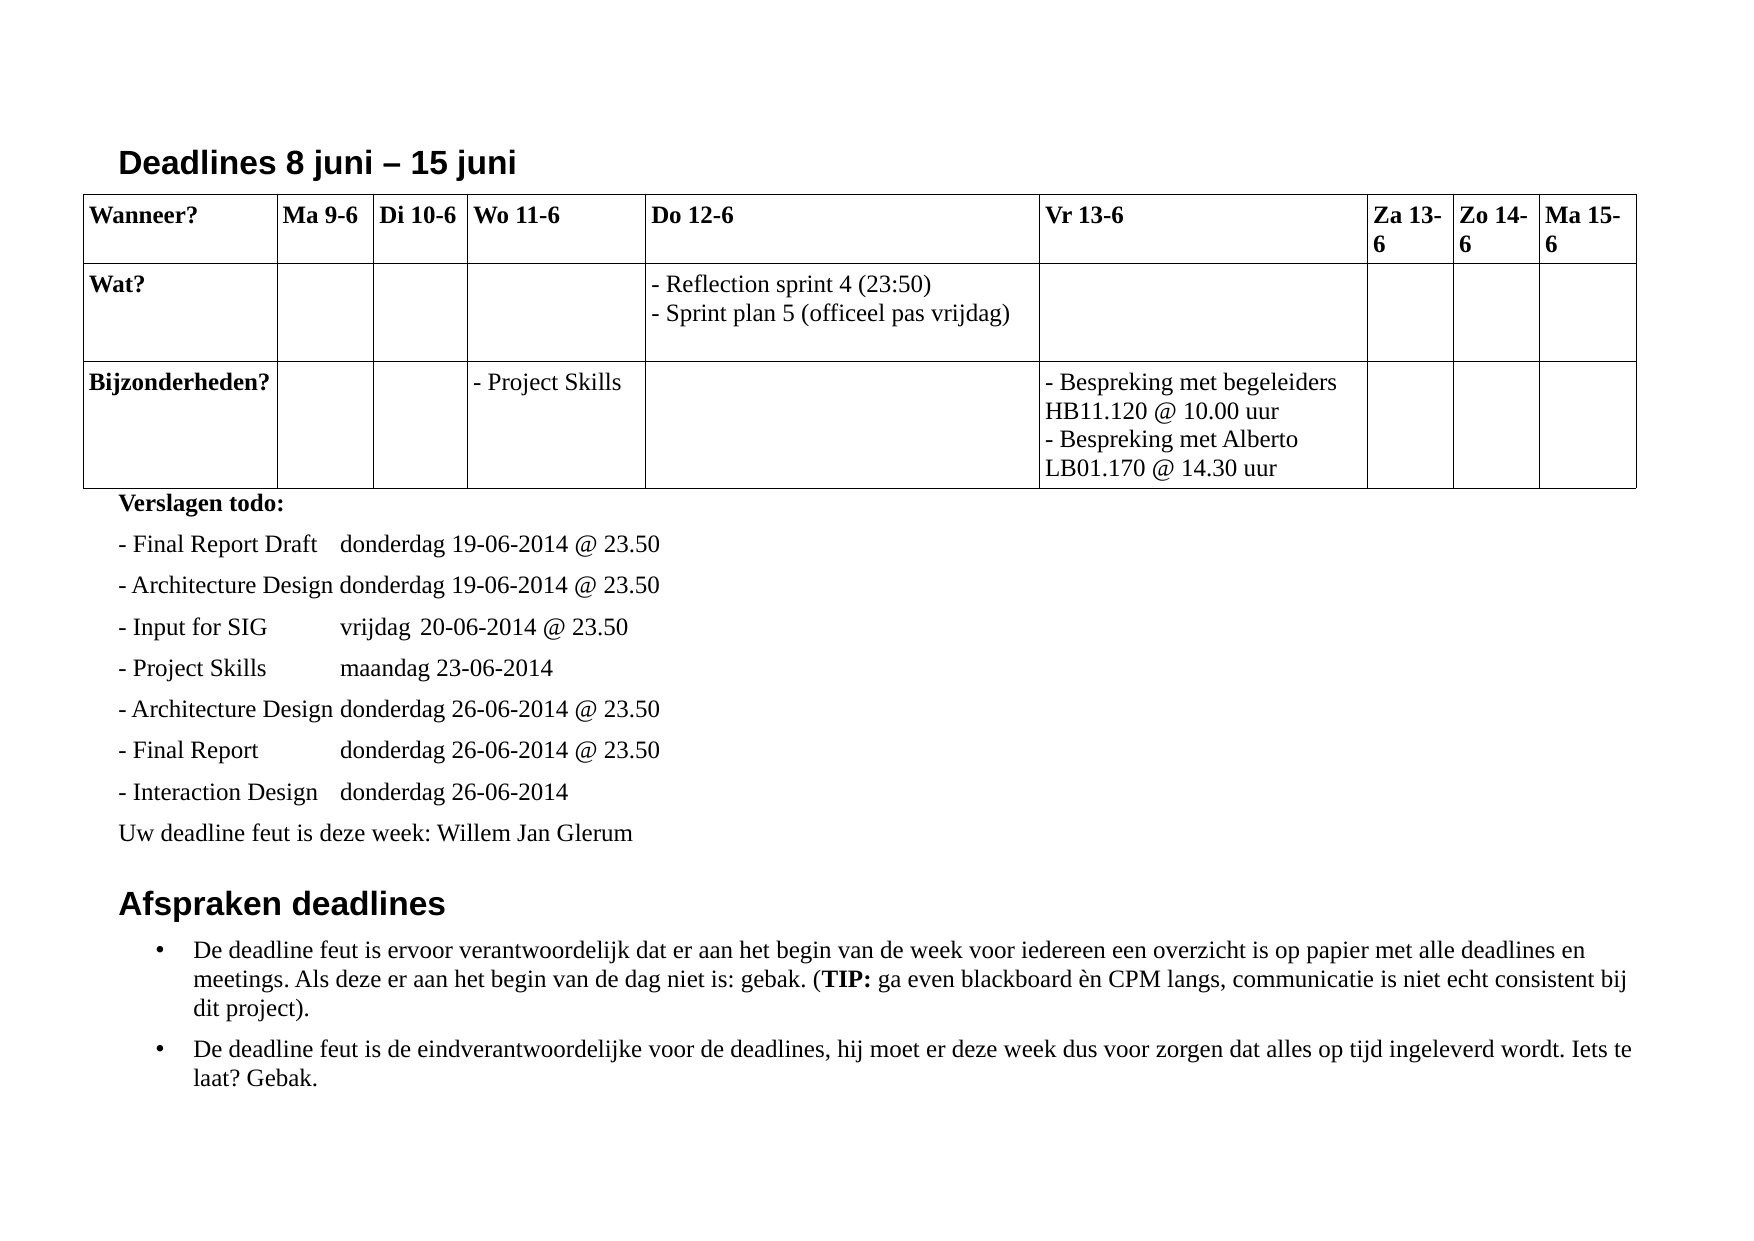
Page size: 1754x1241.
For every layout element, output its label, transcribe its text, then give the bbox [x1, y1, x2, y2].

table_cell [468, 264, 645, 361]
table_cell [1454, 362, 1539, 488]
table_header Za 13-6 [1368, 195, 1453, 263]
table_cell [1540, 362, 1636, 488]
table_header Wo 11-6 [468, 195, 645, 263]
table_cell Wat? [84, 264, 277, 361]
table_cell [1540, 264, 1636, 361]
table_cell [278, 264, 373, 361]
table_cell [1040, 264, 1367, 361]
table_header Di 10-6 [374, 195, 467, 263]
table_cell - Reflection sprint 4 (23:50) - Sprint plan 5 (officeel pas vrijdag) [646, 264, 1039, 361]
table_cell [374, 362, 467, 488]
table_header Zo 14-6 [1454, 195, 1539, 263]
subtitle Afspraken deadlines [118, 884, 1636, 923]
table_cell - Project Skills [468, 362, 645, 488]
table_header Do 12-6 [646, 195, 1039, 263]
table_cell [278, 362, 373, 488]
table_cell Bijzonderheden? [84, 362, 277, 488]
list De deadline feut is ervoor verantwoordelijk dat er aan het begin van de week voor iedereen een overzicht is op papier met alle deadlines en meetings. Als deze er aan het begin van de dag niet is: gebak. (TIP: ga even blackboard èn CPM langs, communicatie is niet echt consistent bij dit project). [156, 935, 1636, 1021]
table_cell [374, 264, 467, 361]
text - Project Skills maandag 23-06-2014 [118, 653, 1636, 682]
table_cell [1368, 264, 1453, 361]
text - Final Report donderdag 26-06-2014 @ 23.50 [118, 735, 1636, 764]
text - Architecture Design donderdag 19-06-2014 @ 23.50 [118, 570, 1636, 599]
table_cell [1454, 264, 1539, 361]
subtitle Deadlines 8 juni – 15 juni [118, 143, 1636, 182]
table_header Vr 13-6 [1040, 195, 1367, 263]
table_cell - Bespreking met begeleiders HB11.120 @ 10.00 uur - Bespreking met Alberto LB01.170 @ 14.30 uur [1040, 362, 1367, 488]
table_header Ma 15-6 [1540, 195, 1636, 263]
table_header Wanneer? [84, 195, 277, 263]
text Verslagen todo: [118, 489, 1636, 517]
text Uw deadline feut is deze week: Willem Jan Glerum [118, 818, 1636, 847]
table_header Ma 9-6 [278, 195, 373, 263]
text - Input for SIG vrijdag 20-06-2014 @ 23.50 [118, 612, 1636, 640]
list De deadline feut is de eindverantwoordelijke voor de deadlines, hij moet er deze week dus voor zorgen dat alles op tijd ingeleverd wordt. Iets te laat? Gebak. [156, 1034, 1636, 1091]
text - Architecture Design donderdag 26-06-2014 @ 23.50 [118, 694, 1636, 723]
table_cell [1368, 362, 1453, 488]
text - Interaction Design donderdag 26-06-2014 [118, 777, 1636, 805]
text - Final Report Draft donderdag 19-06-2014 @ 23.50 [118, 529, 1636, 558]
table_cell [646, 362, 1039, 488]
